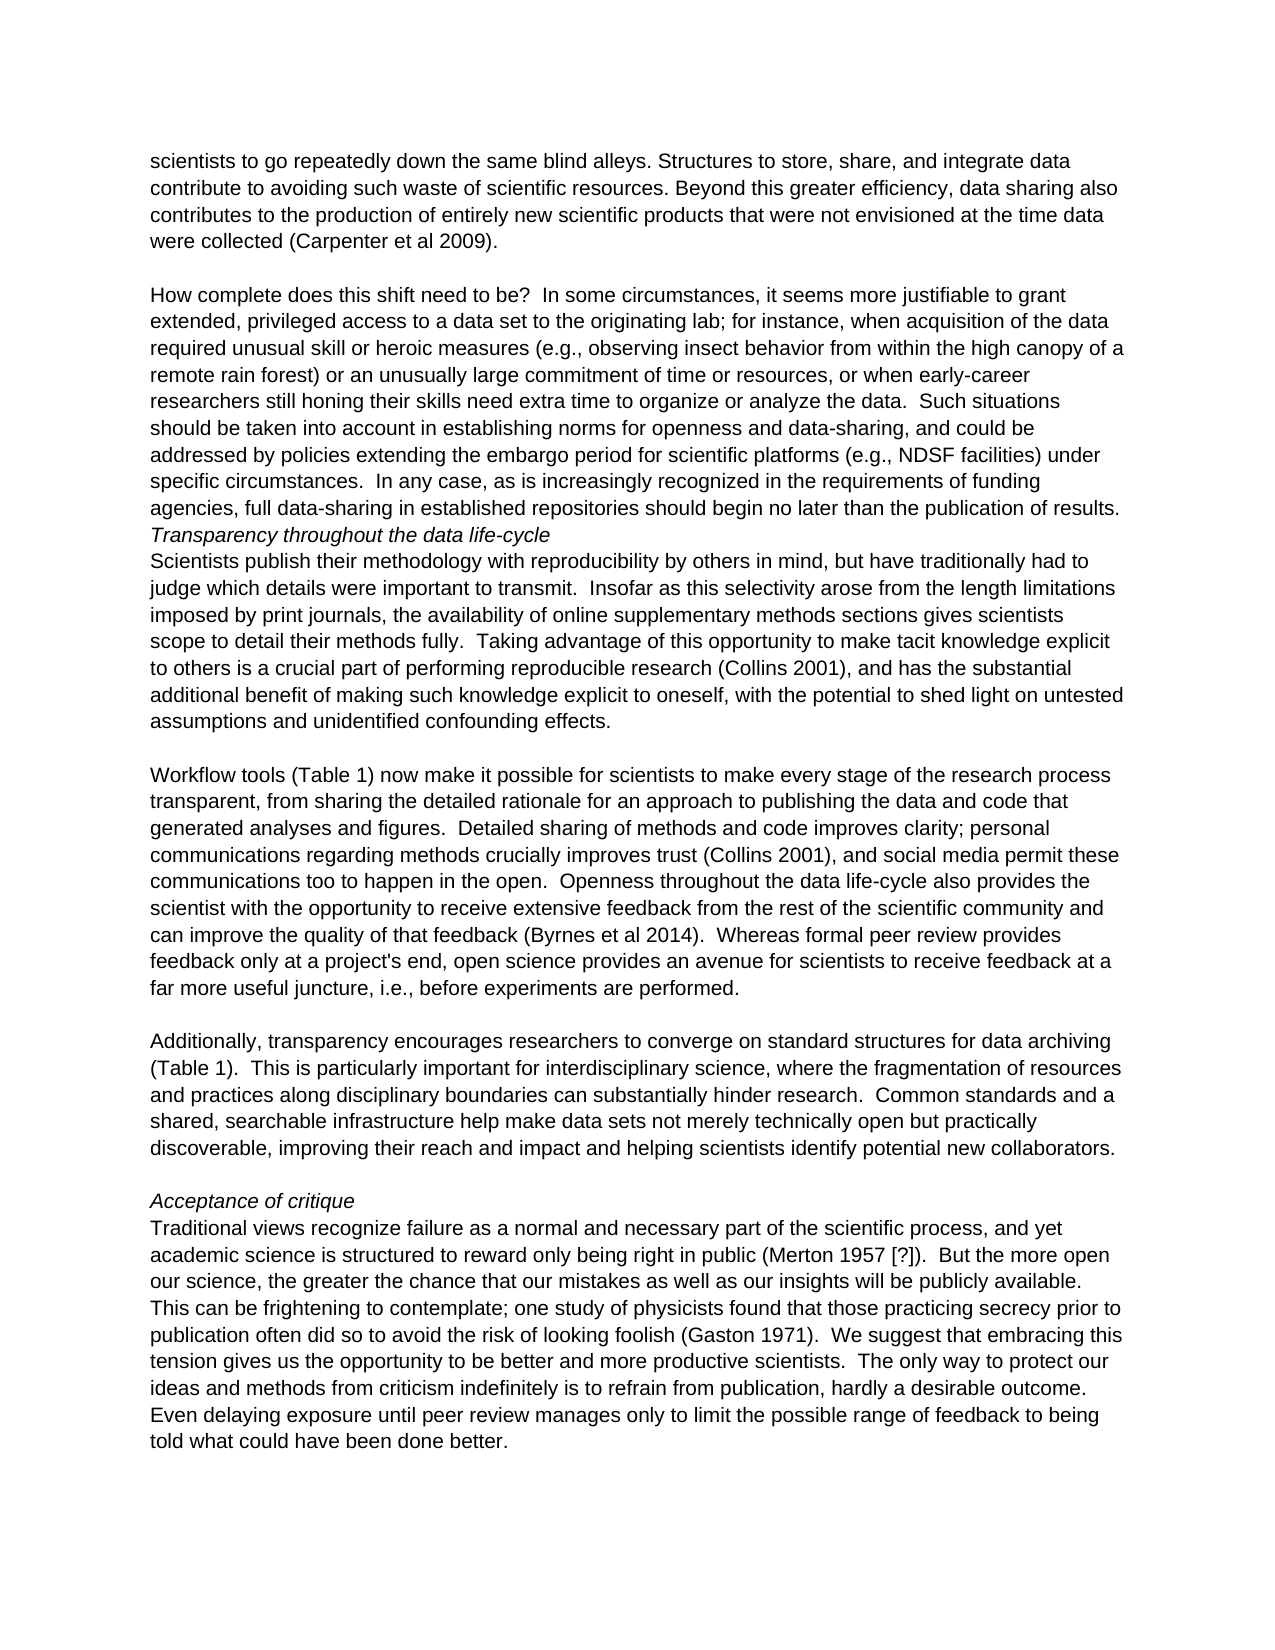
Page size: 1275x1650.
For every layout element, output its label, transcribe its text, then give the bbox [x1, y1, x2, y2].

text Transparency throughout the data life-cycle [150, 523, 1125, 547]
text How complete does this shift need to be? In some circumstances, it seems more justifiable to grant extended, privileged access to a data set to the originating lab; for instance, when acquisition of the data required unusual skill or heroic measures (e.g., observing insect behavior from within the high canopy of a remote rain forest) or an unusually large commitment of time or resources, or when early-career researchers still honing their skills need extra time to organize or analyze the data. Such situations should be taken into account in establishing norms for openness and data-sharing, and could be addressed by policies extending the embargo period for scientific platforms (e.g., NDSF facilities) under specific circumstances. In any case, as is increasingly recognized in the requirements of funding agencies, full data-sharing in established repositories should begin no later than the publication of results. [150, 283, 1125, 520]
text Traditional views recognize failure as a normal and necessary part of the scientific process, and yet academic science is structured to reward only being right in public (Merton 1957 [?]). But the more open our science, the greater the chance that our mistakes as well as our insights will be publicly available. This can be frightening to contemplate; one study of physicists found that those practicing secrecy prior to publication often did so to avoid the risk of looking foolish (Gaston 1971). We suggest that embracing this tension gives us the opportunity to be better and more productive scientists. The only way to protect our ideas and methods from criticism indefinitely is to refrain from publication, hardly a desirable outcome. Even delaying exposure until peer review manages only to limit the possible range of feedback to being told what could have been done better. [150, 1217, 1125, 1453]
text Scientists publish their methodology with reproducibility by others in mind, but have traditionally had to judge which details were important to transmit. Insofar as this selectivity arose from the length limitations imposed by print journals, the availability of online supplementary methods sections gives scientists scope to detail their methods fully. Taking advantage of this opportunity to make tacit knowledge explicit to others is a crucial part of performing reproducible research (Collins 2001), and has the substantial additional benefit of making such knowledge explicit to oneself, with the potential to shed light on untested assumptions and unidentified confounding effects. [150, 550, 1125, 733]
text Acceptance of critique [150, 1190, 1125, 1213]
text scientists to go repeatedly down the same blind alleys. Structures to store, share, and integrate data contribute to avoiding such waste of scientific resources. Beyond this greater efficiency, data sharing also contributes to the production of entirely new scientific products that were not envisioned at the time data were collected (Carpenter et al 2009). [150, 150, 1125, 253]
text Workflow tools (Table 1) now make it possible for scientists to make every stage of the research process transparent, from sharing the detailed rationale for an approach to publishing the data and code that generated analyses and figures. Detailed sharing of methods and code improves clarity; personal communications regarding methods crucially improves trust (Collins 2001), and social media permit these communications too to happen in the open. Openness throughout the data life-cycle also provides the scientist with the opportunity to receive extensive feedback from the rest of the scientific community and can improve the quality of that feedback (Byrnes et al 2014). Whereas formal peer review provides feedback only at a project's end, open science provides an avenue for scientists to receive feedback at a far more useful juncture, i.e., before experiments are performed. [150, 763, 1125, 1000]
text Additionally, transparency encourages researchers to converge on standard structures for data archiving (Table 1). This is particularly important for interdisciplinary science, where the fragmentation of resources and practices along disciplinary boundaries can substantially hinder research. Common standards and a shared, searchable infrastructure help make data sets not merely technically open but practically discoverable, improving their reach and impact and helping scientists identify potential new collaborators. [150, 1030, 1125, 1160]
